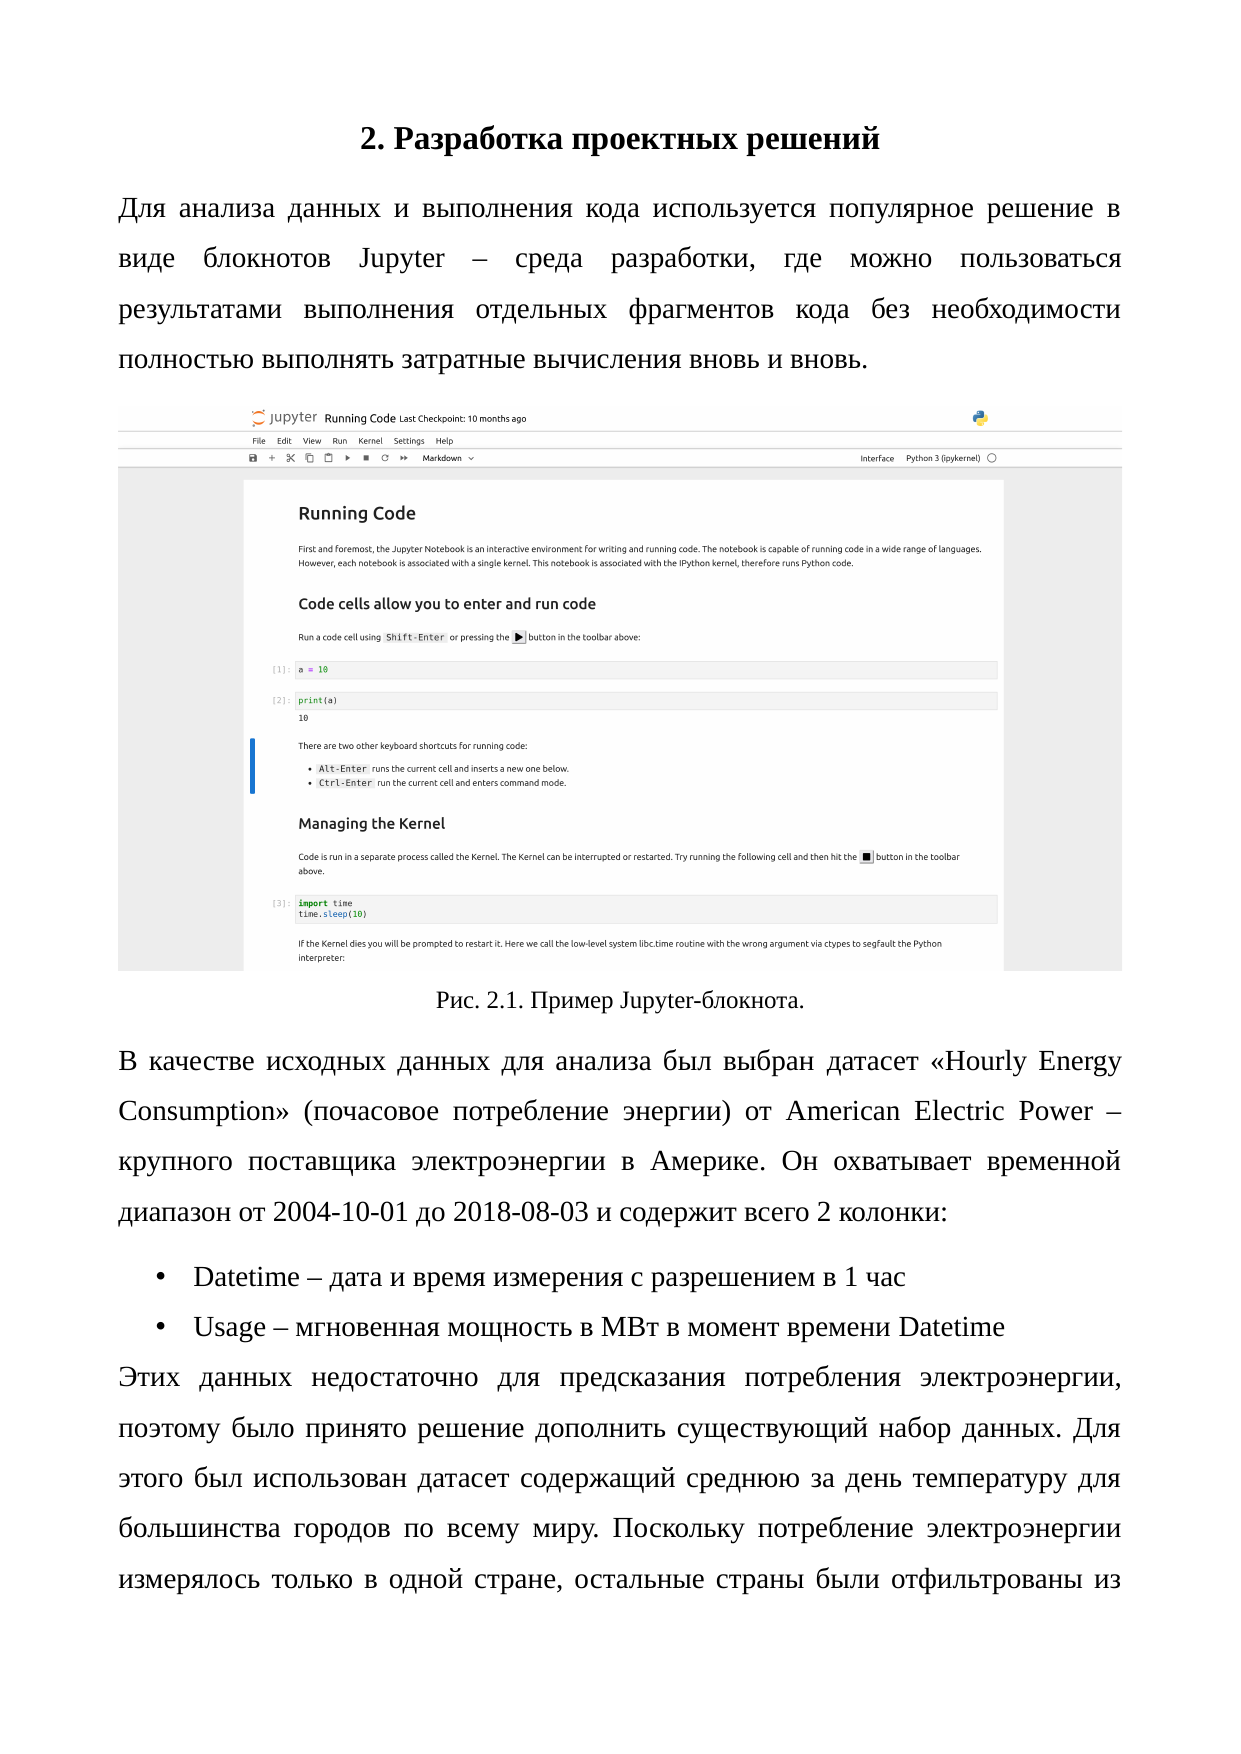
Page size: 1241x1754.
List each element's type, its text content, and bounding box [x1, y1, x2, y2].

list Usage – мгновенная мощность в МВт в момент времени Datetime [156, 1309, 1122, 1343]
text Для анализа данных и выполнения кода используется популярное решение в виде блокнотов Jupyter – среда разработки, где можно пользоваться результатами выполнения отдельных фрагментов кода без необходимости полностью выполнять затратные вычисления вновь и вновь. [118, 190, 1122, 375]
list Datetime – дата и время измерения с разрешением в 1 час [156, 1259, 1122, 1292]
text В качестве исходных данных для анализа был выбран датасет «Hourly Energy Consumption» (почасовое потребление энергии) от American Electric Power – крупного поставщика электроэнергии в Америке. Он охватывает временной диапазон от 2004-10-01 до 2018-08-03 и содержит всего 2 колонки: [118, 1043, 1122, 1227]
text Этих данных недостаточно для предсказания потребления электроэнергии, поэтому было принято решение дополнить существующий набор данных. Для этого был использован датасет содержащий среднюю за день температуру для большинства городов по всему миру. Поскольку потребление электроэнергии измерялось только в одной стране, остальные страны были отфильтрованы из [118, 1359, 1122, 1594]
text Рис. 2.1. Пример Jupyter-блокнота. [118, 971, 1122, 1014]
text 2. Разработка проектных решений [118, 118, 1122, 156]
picture [118, 406, 1123, 971]
